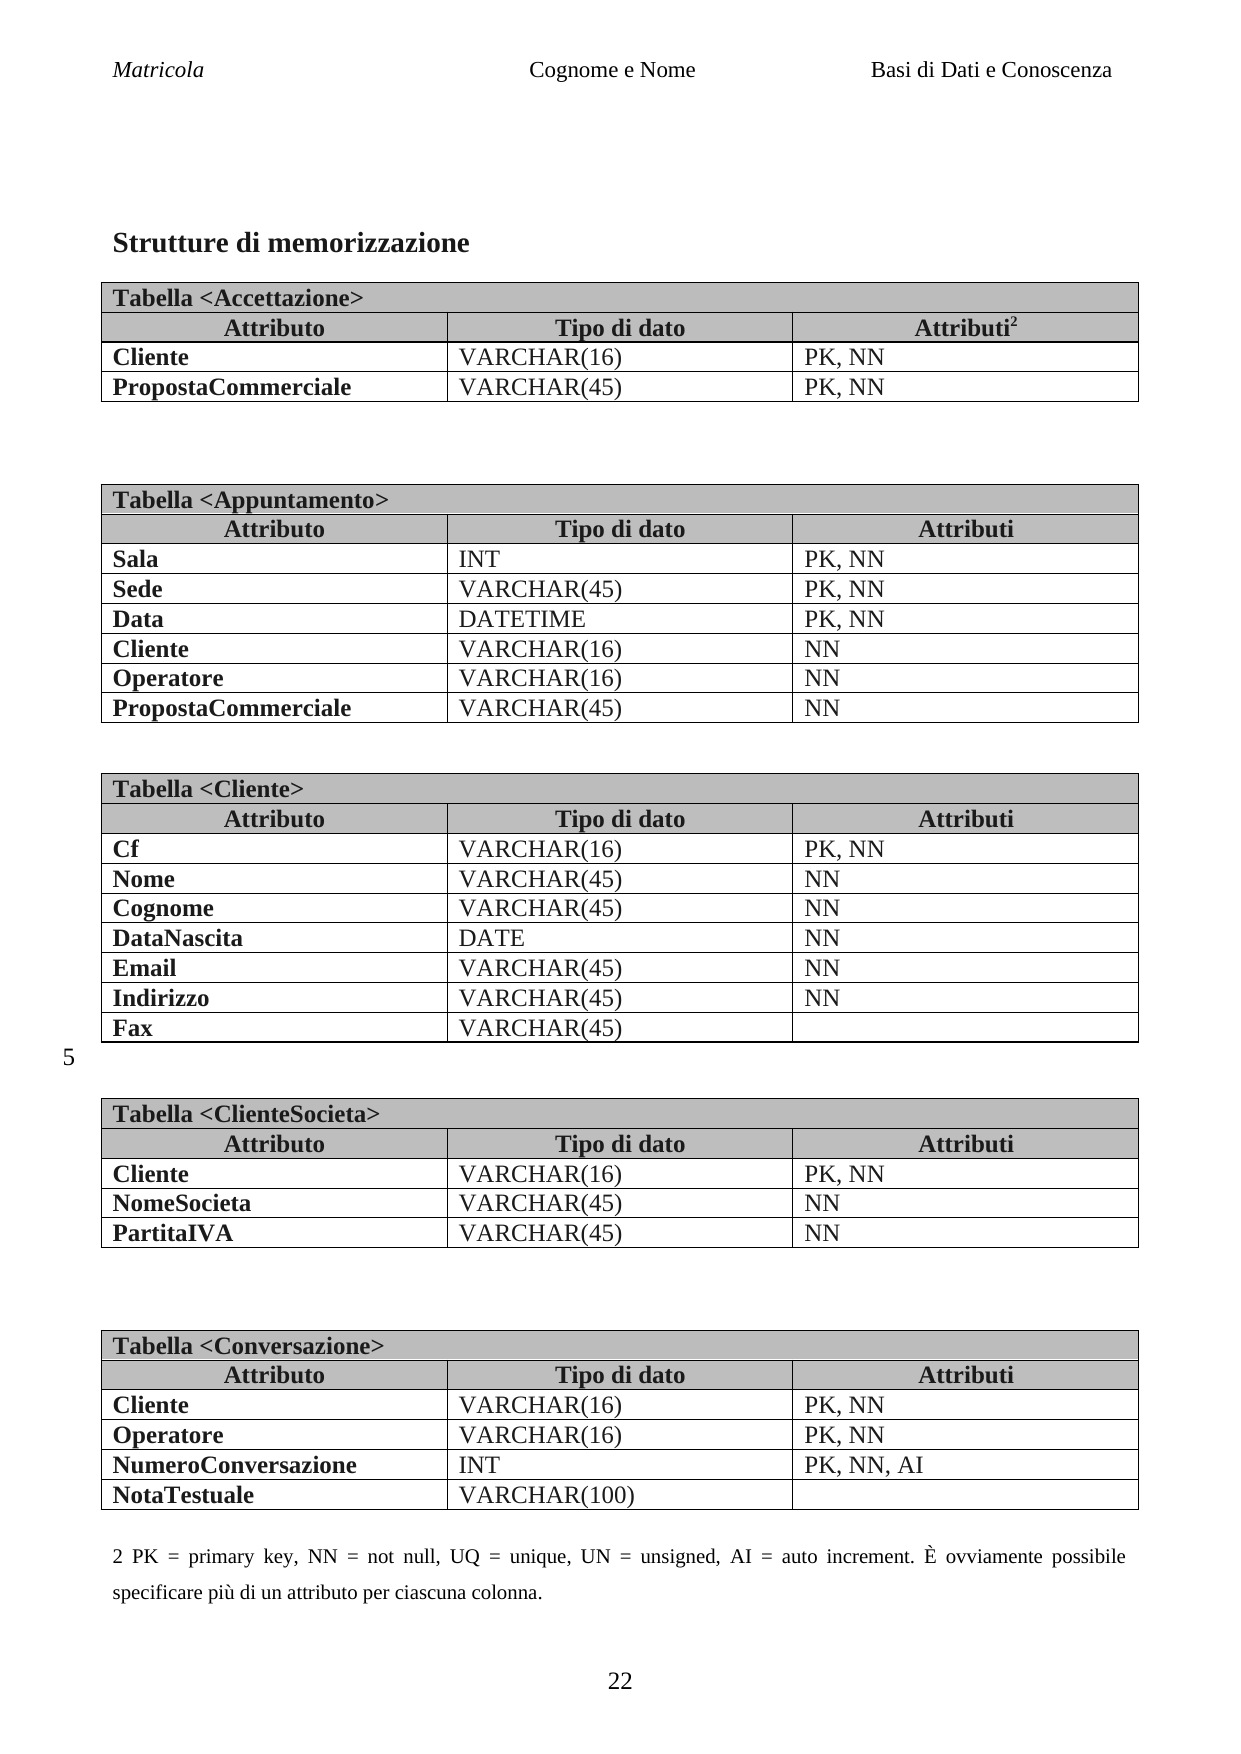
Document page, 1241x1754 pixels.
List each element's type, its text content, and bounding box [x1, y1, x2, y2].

table_cell Attributi [793, 804, 1138, 833]
subtitle Strutture di memorizzazione [112, 225, 1128, 259]
table_cell VARCHAR(45) [448, 983, 792, 1012]
table_cell VARCHAR(16) [448, 1420, 792, 1449]
table_cell VARCHAR(16) [448, 343, 792, 371]
table_cell Tipo di dato [448, 515, 792, 543]
table_cell Cf [102, 834, 447, 863]
table_cell PK, NN [793, 1159, 1138, 1187]
table_cell Indirizzo [102, 983, 447, 1012]
table_cell Cliente [102, 343, 447, 371]
table_cell PK, NN [793, 544, 1138, 573]
table_cell PropostaCommerciale [102, 693, 447, 722]
table_cell VARCHAR(45) [448, 1189, 792, 1217]
table_cell VARCHAR(45) [448, 953, 792, 982]
table_cell Operatore [102, 664, 447, 692]
table_cell Tipo di dato [448, 804, 792, 833]
table_cell Attributo [102, 1129, 447, 1158]
table_cell Cognome [102, 894, 447, 922]
table_cell PK, NN [793, 372, 1138, 401]
table_cell VARCHAR(45) [448, 894, 792, 922]
table_cell Attributo [102, 515, 447, 543]
table_cell VARCHAR(45) [448, 372, 792, 401]
table_cell PK, NN [793, 343, 1138, 371]
table_cell NumeroConversazione [102, 1450, 447, 1479]
table_header Tabella <Conversazione> [102, 1331, 1138, 1359]
table_header Tabella <Appuntamento> [102, 485, 1138, 513]
table_cell Email [102, 953, 447, 982]
table_cell Tipo di dato [448, 313, 792, 341]
table_cell Sede [102, 574, 447, 603]
table_cell NotaTestuale [102, 1480, 447, 1508]
table_cell Cliente [102, 1390, 447, 1419]
table_cell PK, NN, AI [793, 1450, 1138, 1479]
table_cell VARCHAR(16) [448, 834, 792, 863]
table_cell Operatore [102, 1420, 447, 1449]
table_cell Attributo [102, 1361, 447, 1389]
table_cell NomeSocieta [102, 1189, 447, 1217]
table_cell Fax [102, 1013, 447, 1041]
table_cell NN [793, 664, 1138, 692]
table_cell VARCHAR(16) [448, 1390, 792, 1419]
table_cell VARCHAR(45) [448, 864, 792, 892]
table_cell VARCHAR(100) [448, 1480, 792, 1508]
table_cell NN [793, 1189, 1138, 1217]
table_cell Nome [102, 864, 447, 892]
table_cell PK, NN [793, 1390, 1138, 1419]
table_cell Tipo di dato [448, 1361, 792, 1389]
table_cell Attributo [102, 804, 447, 833]
table_cell PartitaIVA [102, 1218, 447, 1247]
table_cell VARCHAR(45) [448, 693, 792, 722]
table_header Tabella <Accettazione> [102, 283, 1138, 312]
table_cell Cliente [102, 1159, 447, 1187]
table_cell Sala [102, 544, 447, 573]
table_cell Attributi [793, 1129, 1138, 1158]
table_cell INT [448, 1450, 792, 1479]
table_cell NN [793, 983, 1138, 1012]
table_cell Data [102, 604, 447, 633]
table_cell DATETIME [448, 604, 792, 633]
table_cell [793, 1013, 1138, 1041]
table_cell PK, NN [793, 574, 1138, 603]
table_cell NN [793, 953, 1138, 982]
table_cell NN [793, 923, 1138, 952]
table_cell DataNascita [102, 923, 447, 952]
table_header Tabella <ClienteSocieta> [102, 1099, 1138, 1128]
table_cell PK, NN [793, 834, 1138, 863]
table_cell NN [793, 693, 1138, 722]
table_cell NN [793, 894, 1138, 922]
table_cell Attributi [793, 1361, 1138, 1389]
table_cell VARCHAR(16) [448, 634, 792, 662]
table_cell VARCHAR(45) [448, 574, 792, 603]
table_cell PK, NN [793, 604, 1138, 633]
table_cell INT [448, 544, 792, 573]
table_header Tabella <Cliente> [102, 774, 1138, 803]
table_cell Attributo [102, 313, 447, 341]
table_cell Attributi [793, 515, 1138, 543]
table_cell Cliente [102, 634, 447, 662]
table_cell VARCHAR(45) [448, 1013, 792, 1041]
table_cell PK, NN [793, 1420, 1138, 1449]
table_cell [793, 1480, 1138, 1508]
table_cell VARCHAR(45) [448, 1218, 792, 1247]
table_cell Tipo di dato [448, 1129, 792, 1158]
table_cell DATE [448, 923, 792, 952]
table_cell NN [793, 1218, 1138, 1247]
table_cell PropostaCommerciale [102, 372, 447, 401]
table_cell NN [793, 864, 1138, 892]
table_cell VARCHAR(16) [448, 664, 792, 692]
table_cell Attributi [793, 313, 1138, 341]
table_cell VARCHAR(16) [448, 1159, 792, 1187]
table_cell NN [793, 634, 1138, 662]
